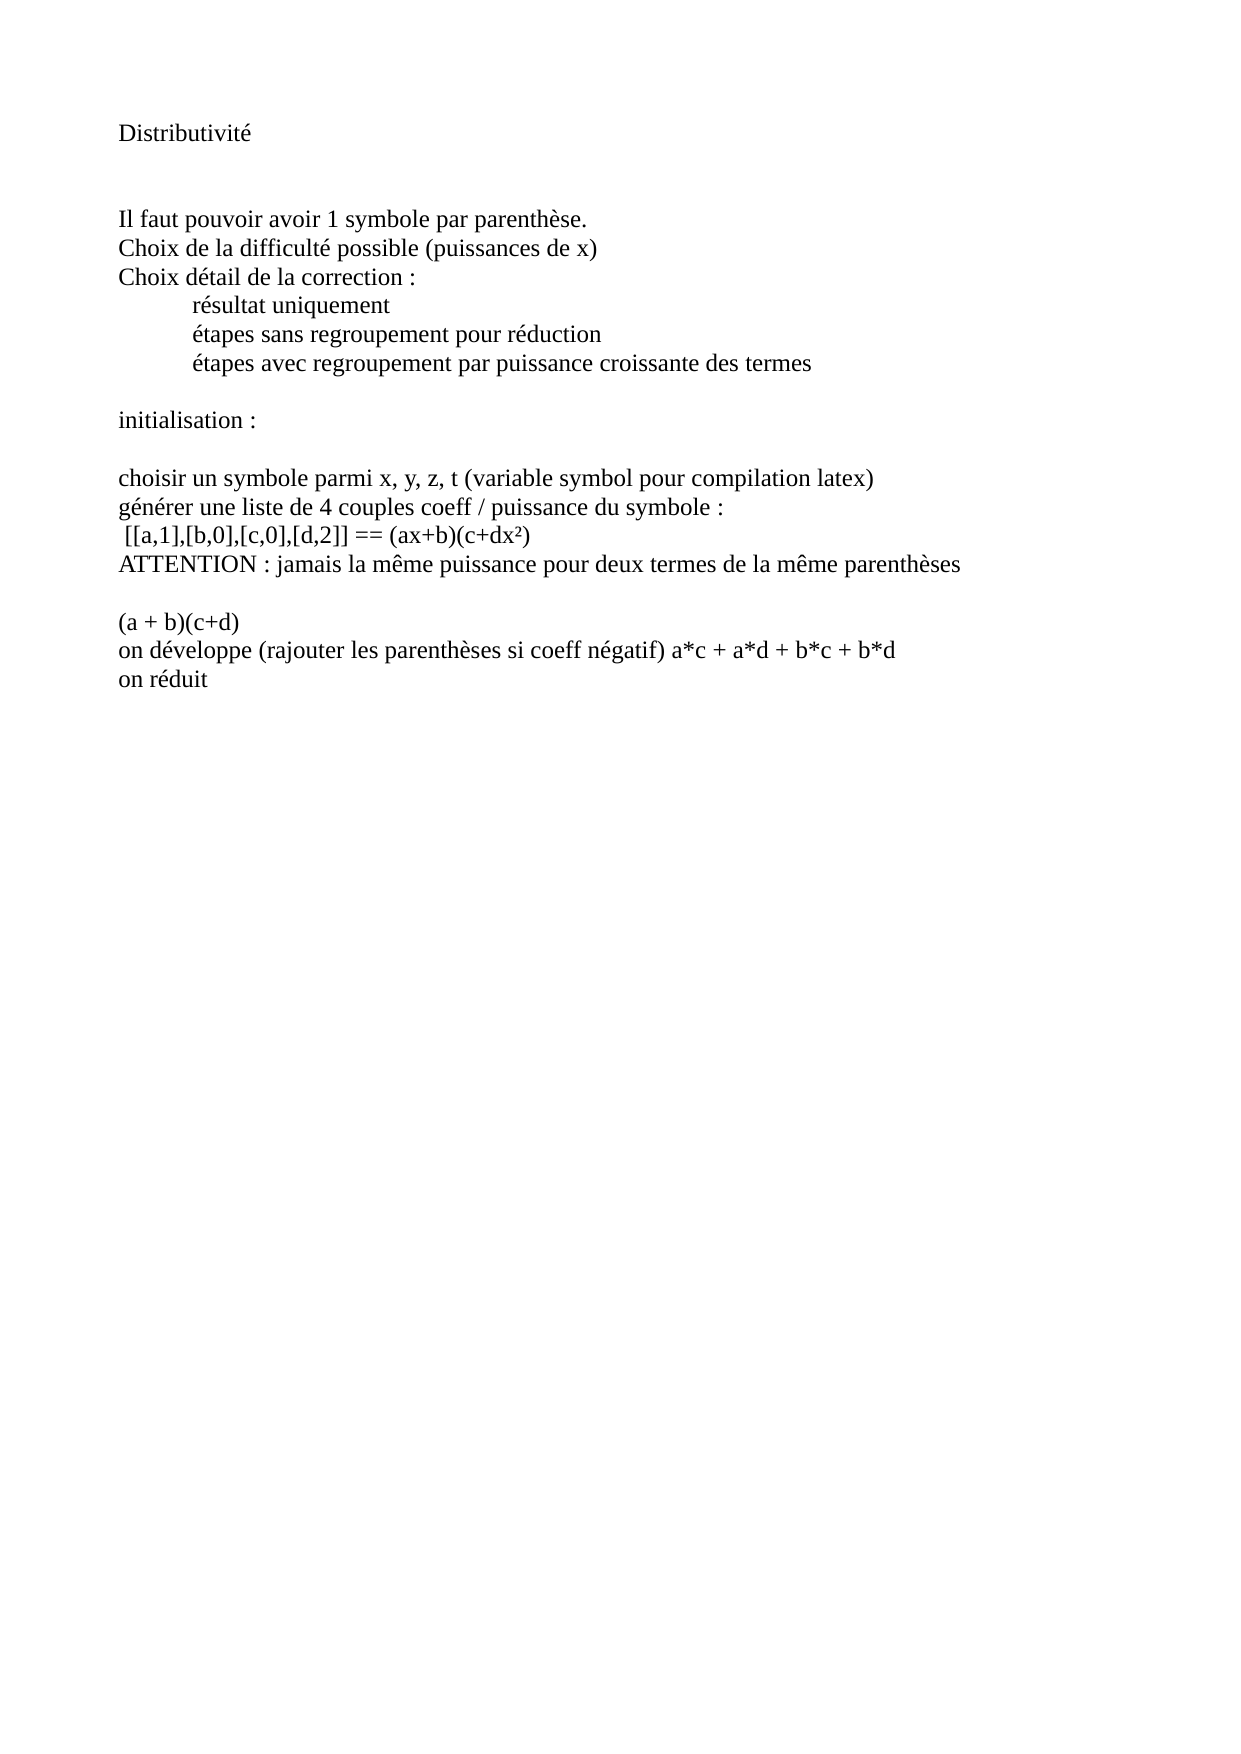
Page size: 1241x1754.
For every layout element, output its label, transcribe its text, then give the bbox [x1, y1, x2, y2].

text résultat uniquement [118, 291, 1122, 319]
text [[a,1],[b,0],[c,0],[d,2]] == (ax+b)(c+dx²) [118, 521, 1122, 549]
text Choix de la difficulté possible (puissances de x) [118, 233, 1122, 262]
text Distributivité [118, 118, 1122, 147]
text initialisation : [118, 406, 1122, 434]
text Il faut pouvoir avoir 1 symbole par parenthèse. [118, 204, 1122, 233]
text Choix détail de la correction : [118, 262, 1122, 291]
text étapes sans regroupement pour réduction [118, 319, 1122, 348]
text ATTENTION : jamais la même puissance pour deux termes de la même parenthèses [118, 549, 1122, 578]
text choisir un symbole parmi x, y, z, t (variable symbol pour compilation latex) [118, 463, 1122, 492]
text on développe (rajouter les parenthèses si coeff négatif) a*c + a*d + b*c + b*d [118, 636, 1122, 664]
text générer une liste de 4 couples coeff / puissance du symbole : [118, 492, 1122, 521]
text on réduit [118, 664, 1122, 693]
text (a + b)(c+d) [118, 607, 1122, 636]
text étapes avec regroupement par puissance croissante des termes [118, 348, 1122, 377]
